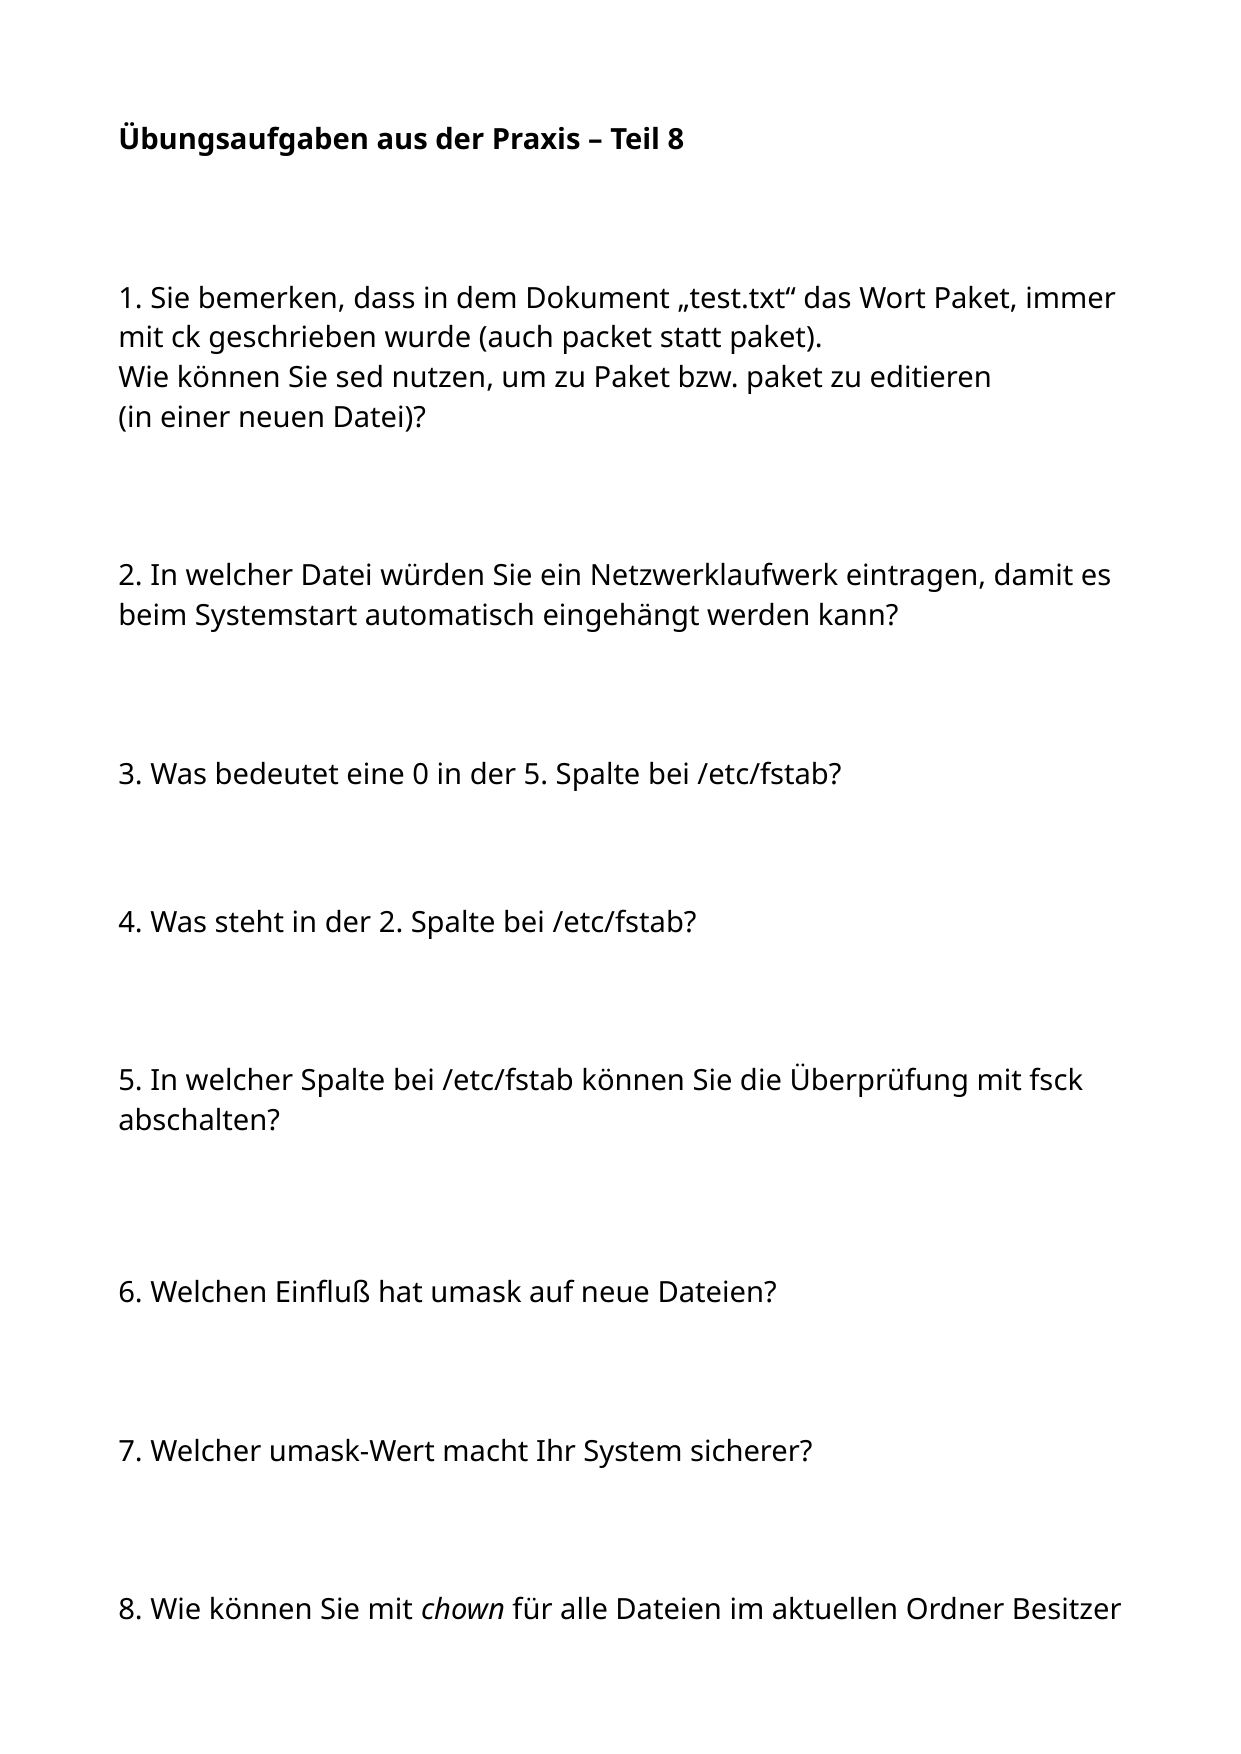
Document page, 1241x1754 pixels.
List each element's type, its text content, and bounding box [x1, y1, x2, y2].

text 8. Wie können Sie mit chown für alle Dateien im aktuellen Ordner Besitzer [118, 1588, 1122, 1628]
text 6. Welchen Einfluß hat umask auf neue Dateien? 7. Welcher umask-Wert macht Ihr System sicherer? [118, 1271, 1122, 1469]
text 4. Was steht in der 2. Spalte bei /etc/fstab? 5. In welcher Spalte bei /etc/fstab können Sie die Überprüfung mit fsck abschalten? [118, 901, 1122, 1207]
text Übungsaufgaben aus der Praxis – Teil 8 1. Sie bemerken, dass in dem Dokument „test.txt“ das Wort Paket, immer mit ck geschrieben wurde (auch packet statt paket). Wie können Sie sed nutzen, um zu Paket bzw. paket zu editieren (in einer neuen Datei)? 2. In welcher Datei würden Sie ein Netzwerklaufwerk eintragen, damit es beim Systemstart automatisch eingehängt werden kann? 3. Was bedeutet eine 0 in der 5. Spalte bei /etc/fstab? [118, 118, 1122, 861]
